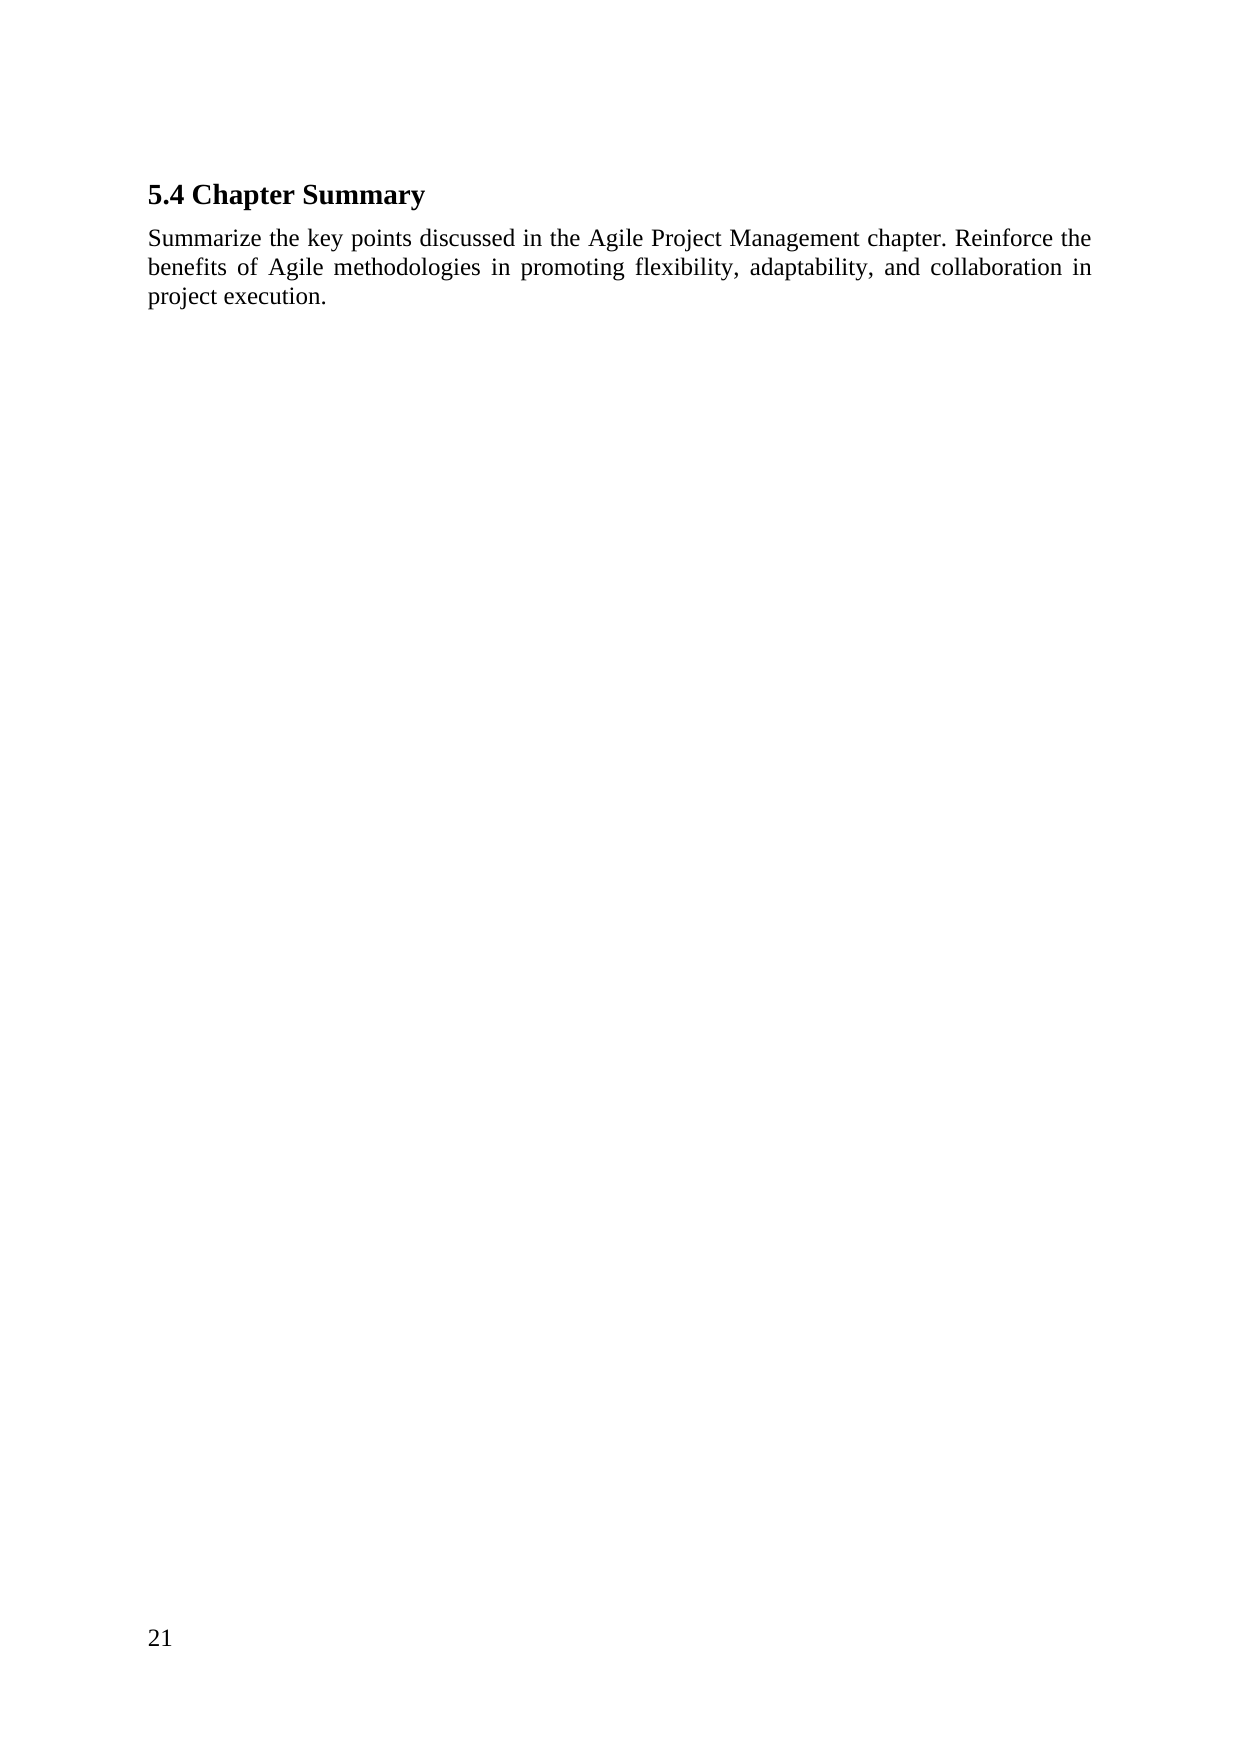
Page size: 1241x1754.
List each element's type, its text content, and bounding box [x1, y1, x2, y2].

text Summarize the key points discussed in the Agile Project Management chapter. Reinforce the benefits of Agile methodologies in promoting flexibility, adaptability, and collaboration in project execution. [148, 223, 1092, 309]
subtitle 5.4 Chapter Summary [148, 177, 1092, 211]
